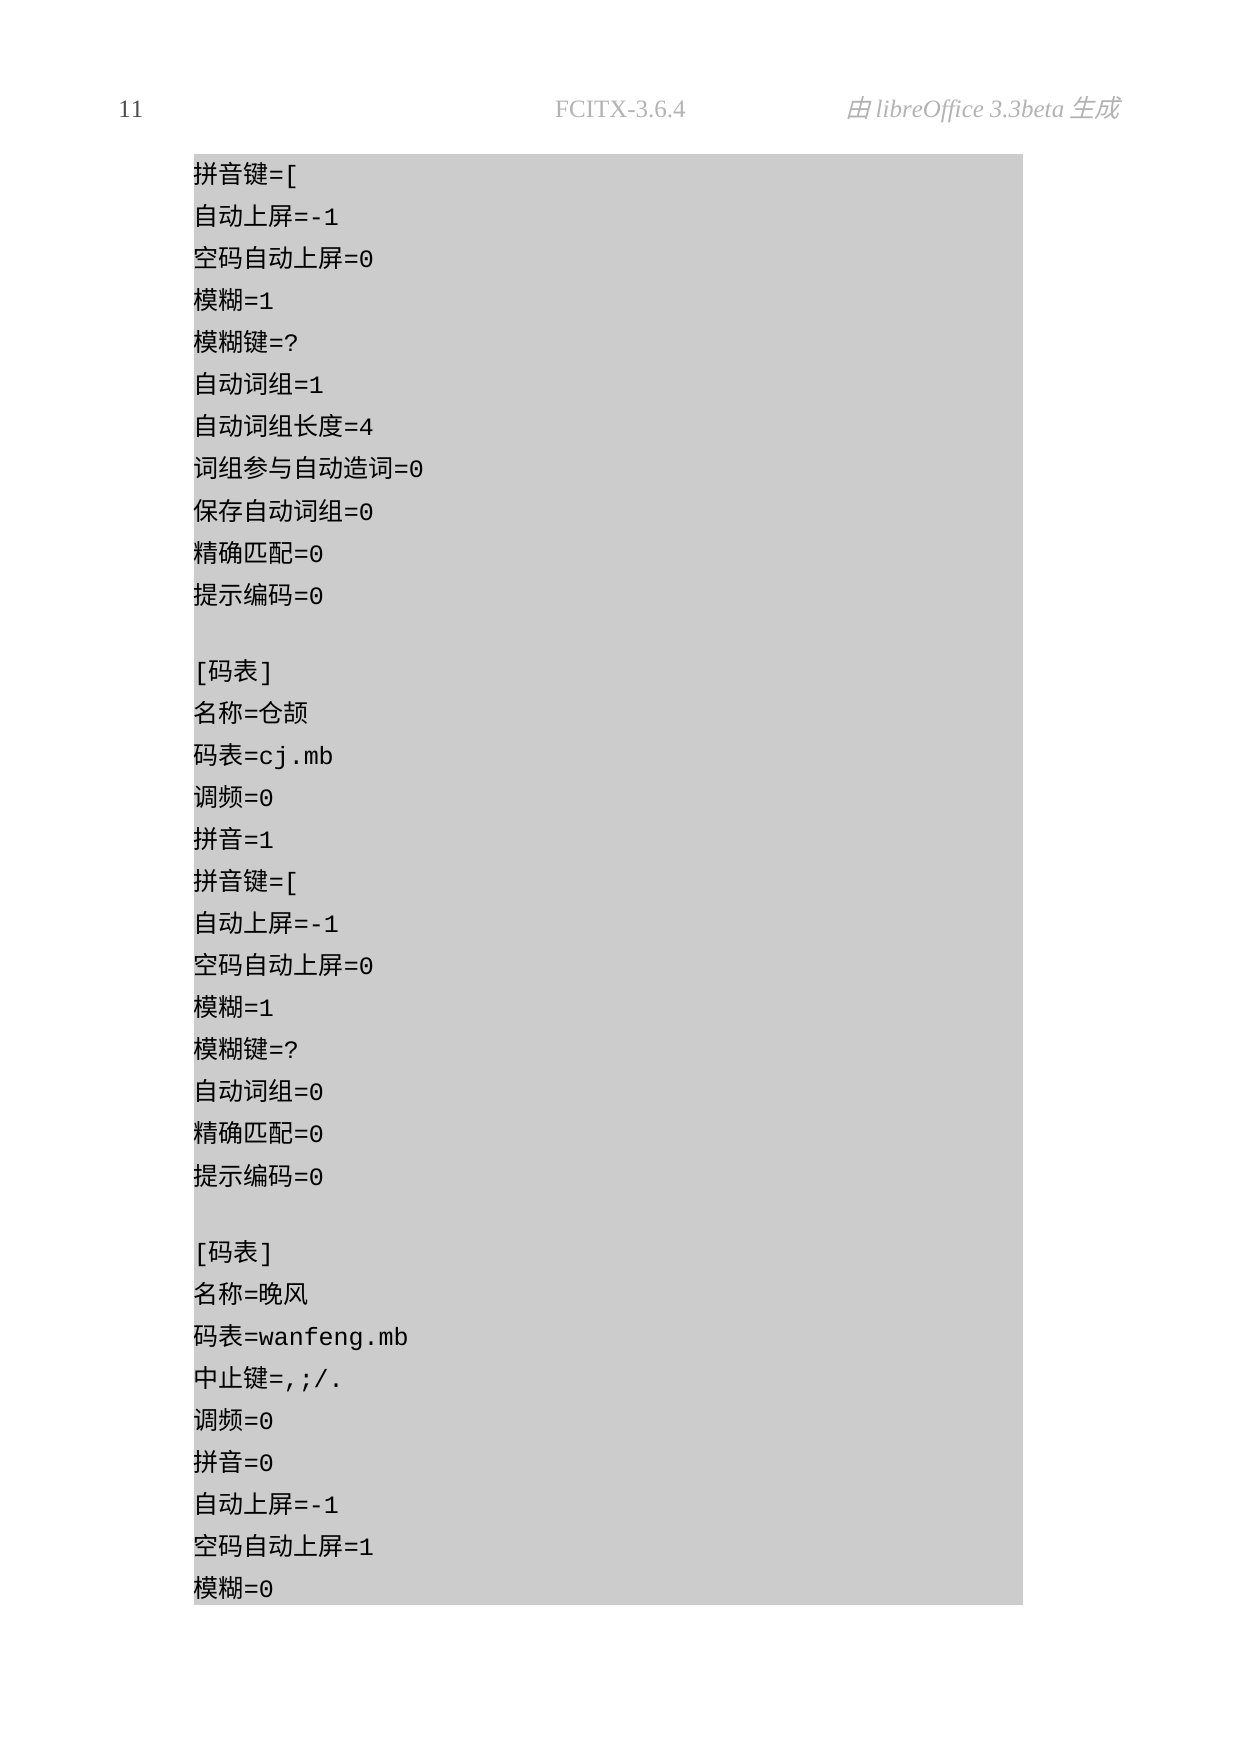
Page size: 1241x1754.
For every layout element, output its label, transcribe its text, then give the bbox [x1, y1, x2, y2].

table_header 拼音键=[ 自动上屏=-1 空码自动上屏=0 模糊=1 模糊键=? 自动词组=1 自动词组长度=4 词组参与自动造词=0 保存自动词组=0 精确匹配=0 提示编码=0 [码表] 名称=仓颉 码表=cj.mb 调频=0 拼音=1 拼音键=[ 自动上屏=-1 空码自动上屏=0 模糊=1 模糊键=? 自动词组=0 精确匹配=0 提示编码=0 [码表] 名称=晚风 码表=wanfeng.mb 中止键=,;/. 调频=0 拼音=0 自动上屏=-1 空码自动上屏=1 模糊=0 [194, 154, 1023, 1605]
